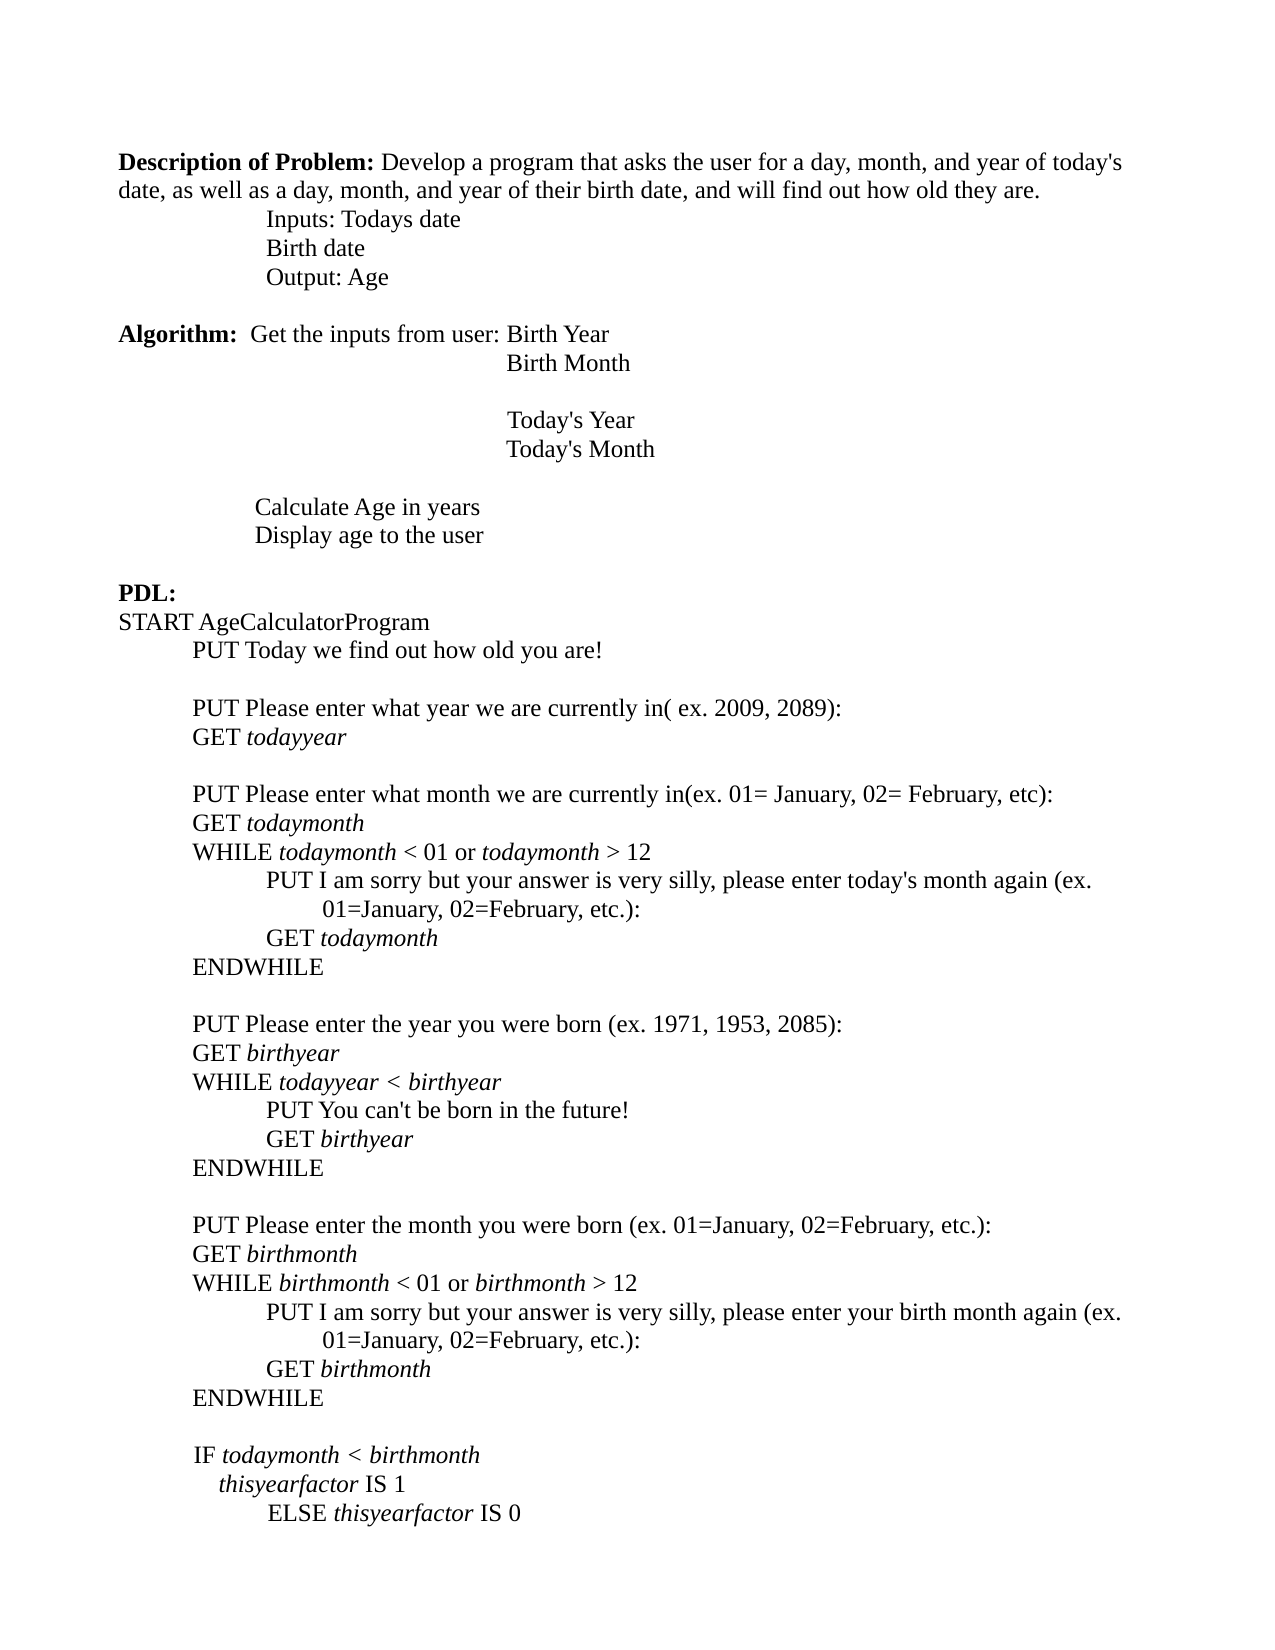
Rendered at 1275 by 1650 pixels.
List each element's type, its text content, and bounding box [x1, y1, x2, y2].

text ENDWHILE [118, 1153, 1157, 1182]
text WHILE birthmonth < 01 or birthmonth > 12 [118, 1268, 1157, 1297]
text PUT Please enter the month you were born (ex. 01=January, 02=February, etc.): [118, 1211, 1157, 1239]
text ENDWHILE [118, 952, 1157, 981]
text PUT You can't be born in the future! [118, 1096, 1157, 1124]
text Birth Month [118, 348, 1157, 377]
text WHILE todaymonth < 01 or todaymonth > 12 [118, 837, 1157, 866]
text GET birthmonth [118, 1354, 1157, 1383]
text Today's Month [118, 434, 1157, 463]
text GET todaymonth [118, 923, 1157, 952]
text START AgeCalculatorProgram [118, 607, 1157, 636]
text Display age to the user [118, 521, 1157, 549]
text PUT Please enter what year we are currently in( ex. 2009, 2089): [118, 693, 1157, 722]
text GET birthyear [118, 1038, 1157, 1067]
text Inputs: Todays date [118, 204, 1157, 233]
text Output: Age [118, 262, 1157, 291]
text GET birthyear [118, 1124, 1157, 1153]
text PUT Today we find out how old you are! [118, 636, 1157, 664]
text PDL: [118, 578, 1157, 607]
text thisyearfactor IS 1 [119, 1469, 1157, 1498]
text Calculate Age in years [118, 492, 1157, 521]
text GET todayyear [118, 722, 1157, 751]
text GET birthmonth [118, 1239, 1157, 1268]
text PUT Please enter the year you were born (ex. 1971, 1953, 2085): [118, 1009, 1157, 1038]
text Algorithm: Get the inputs from user: Birth Year [118, 319, 1157, 348]
text ENDWHILE [118, 1383, 1157, 1412]
text PUT I am sorry but your answer is very silly, please enter your birth month again (ex. 01=January, 02=February, etc.): [118, 1297, 1157, 1354]
text Birth date [118, 233, 1157, 262]
text Today's Year [118, 406, 1157, 434]
text PUT I am sorry but your answer is very silly, please enter today's month again (ex. 01=January, 02=February, etc.): [118, 866, 1157, 923]
text Description of Problem: Develop a program that asks the user for a day, month, and year of today's date, as well as a day, month, and year of their birth date, and will find out how old they are. [118, 147, 1157, 204]
text ELSE thisyearfactor IS 0 [119, 1498, 1157, 1527]
text GET todaymonth [118, 808, 1157, 837]
text IF todaymonth < birthmonth [119, 1441, 1157, 1469]
text WHILE todayyear < birthyear [118, 1067, 1157, 1096]
text PUT Please enter what month we are currently in(ex. 01= January, 02= February, etc): [118, 779, 1157, 808]
